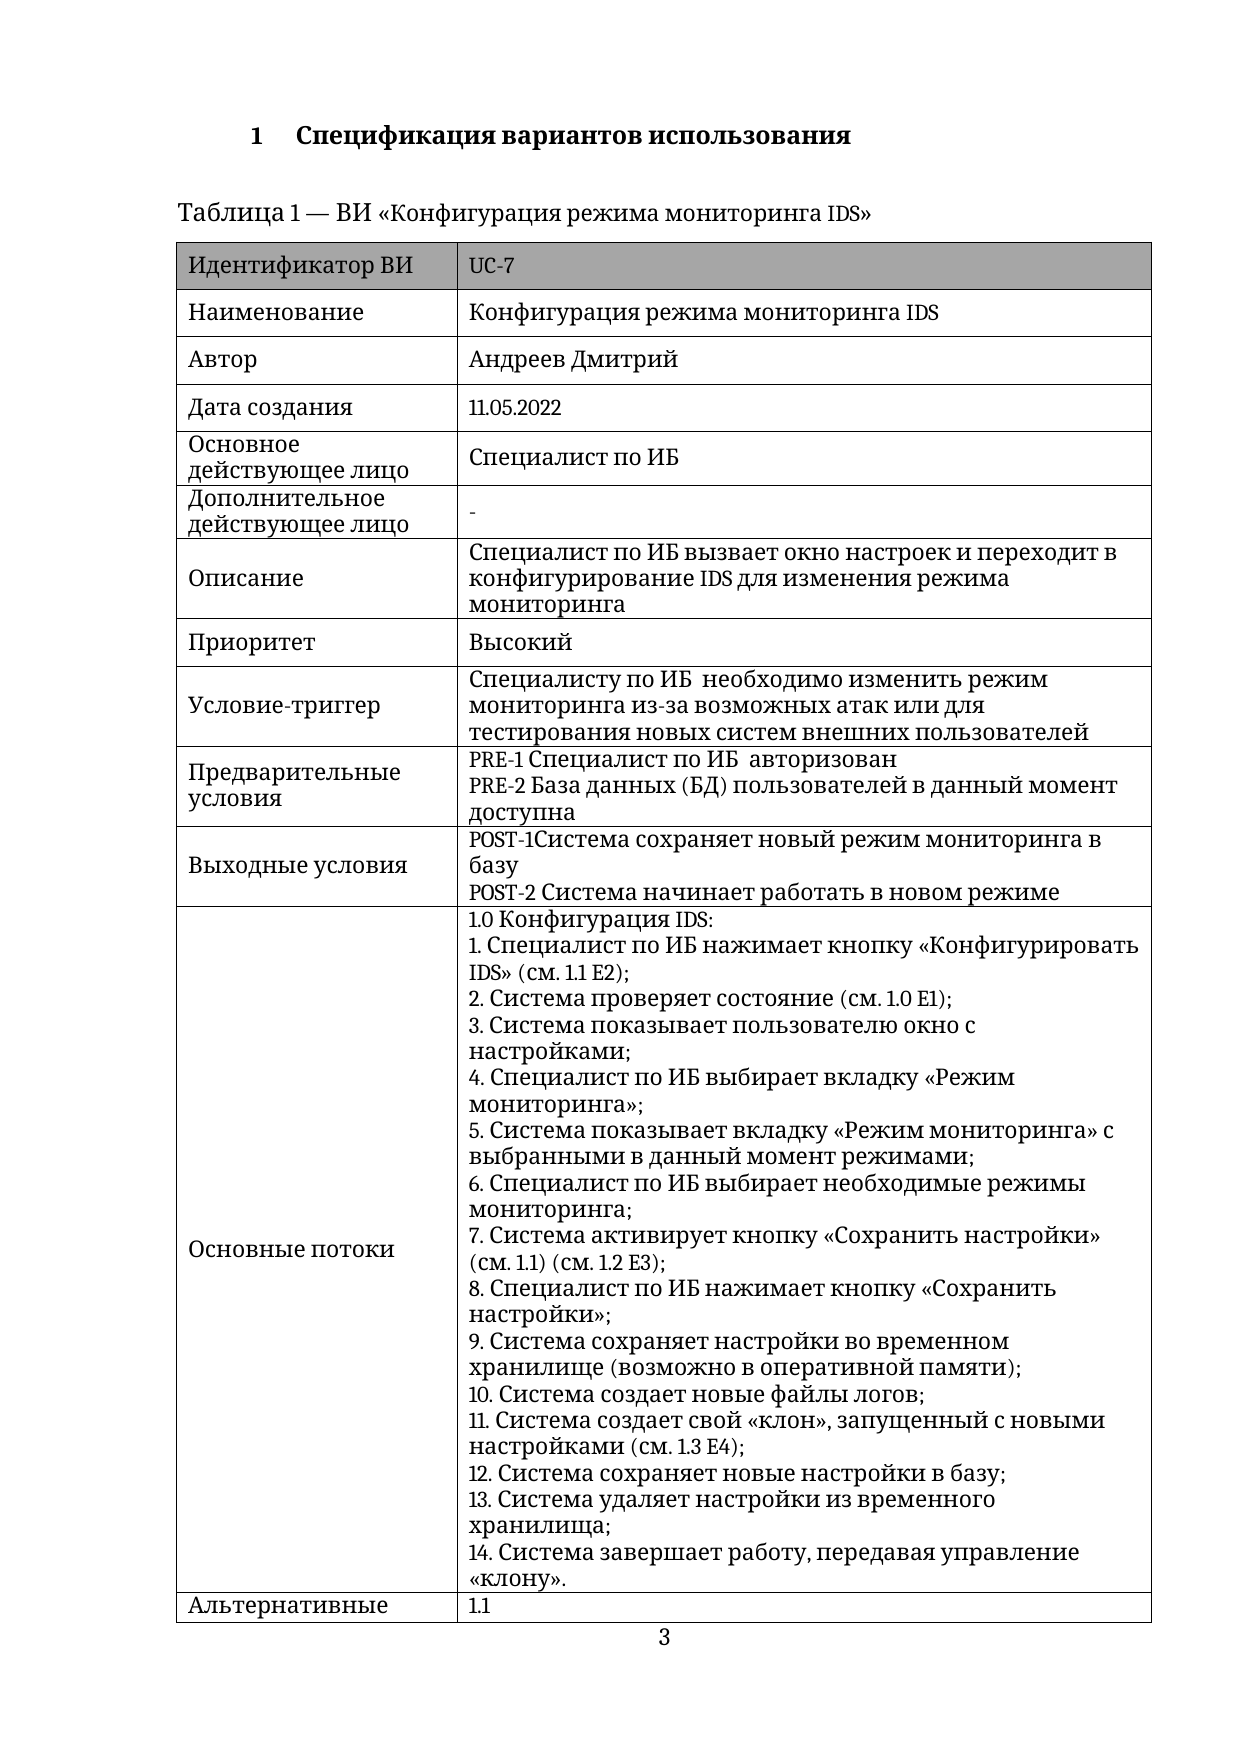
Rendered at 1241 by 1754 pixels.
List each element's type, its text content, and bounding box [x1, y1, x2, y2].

table_cell Основное действующее лицо [177, 432, 457, 484]
table_cell - [458, 486, 1151, 538]
table_cell Основные потоки [177, 907, 457, 1592]
table_cell Условие-триггер [177, 667, 457, 746]
table_cell Высокий [458, 619, 1151, 666]
table_cell Специалист по ИБ вызвает окно настроек и переходит в конфигурирование IDS для изменения режима мониторинга [458, 539, 1151, 618]
table_cell PRE-1 Специалист по ИБ авторизован PRE-2 База данных (БД) пользователей в данный момент доступна [458, 747, 1151, 826]
table_cell Автор [177, 337, 457, 383]
table_cell Описание [177, 539, 457, 618]
table_cell 1.1 [458, 1593, 1151, 1622]
text Таблица 1 — ВИ «Конфигурация режима мониторинга IDS» [177, 198, 1152, 227]
list Спецификация вариантов использования [251, 122, 1152, 151]
table_cell Предварительные условия [177, 747, 457, 826]
table_cell Андреев Дмитрий [458, 337, 1151, 383]
table_cell Специалисту по ИБ необходимо изменить режим мониторинга из-за возможных атак или для тестирования новых систем внешних пользователей [458, 667, 1151, 746]
table_cell 1.0 Конфигурация IDS: 1. Специалист по ИБ нажимает кнопку «Конфигурировать IDS» (см. 1.1 E2); 2. Система проверяет состояние (см. 1.0 E1); 3. Система показывает пользователю окно с настройками; 4. Специалист по ИБ выбирает вкладку «Режим мониторинга»; 5. Система показывает вкладку «Режим мониторинга» с выбранными в данный момент режимами; 6. Специалист по ИБ выбирает необходимые режимы мониторинга; 7. Система активирует кнопку «Сохранить настройки» (см. 1.1) (см. 1.2 E3); 8. Специалист по ИБ нажимает кнопку «Сохранить настройки»; 9. Система сохраняет настройки во временном хранилище (возможно в оперативной памяти); 10. Система создает новые файлы логов; 11. Система создает свой «клон», запущенный с новыми настройками (см. 1.3 E4); 12. Система сохраняет новые настройки в базу; 13. Система удаляет настройки из временного хранилища; 14. Система завершает работу, передавая управление «клону». [458, 907, 1151, 1592]
table_cell Альтернативные [177, 1593, 457, 1622]
table_cell Конфигурация режима мониторинга IDS [458, 290, 1151, 336]
table_cell Наименование [177, 290, 457, 336]
table_cell Специалист по ИБ [458, 432, 1151, 484]
table_cell 11.05.2022 [458, 385, 1151, 431]
table_cell Приоритет [177, 619, 457, 666]
table_cell Выходные условия [177, 827, 457, 906]
table_cell Дата создания [177, 385, 457, 431]
table_cell POST-1Система сохраняет новый режим мониторинга в базу POST-2 Система начинает работать в новом режиме [458, 827, 1151, 906]
table_header Идентификатор ВИ [177, 243, 457, 289]
table_cell Дополнительное действующее лицо [177, 486, 457, 538]
table_header UC-7 [458, 243, 1151, 289]
